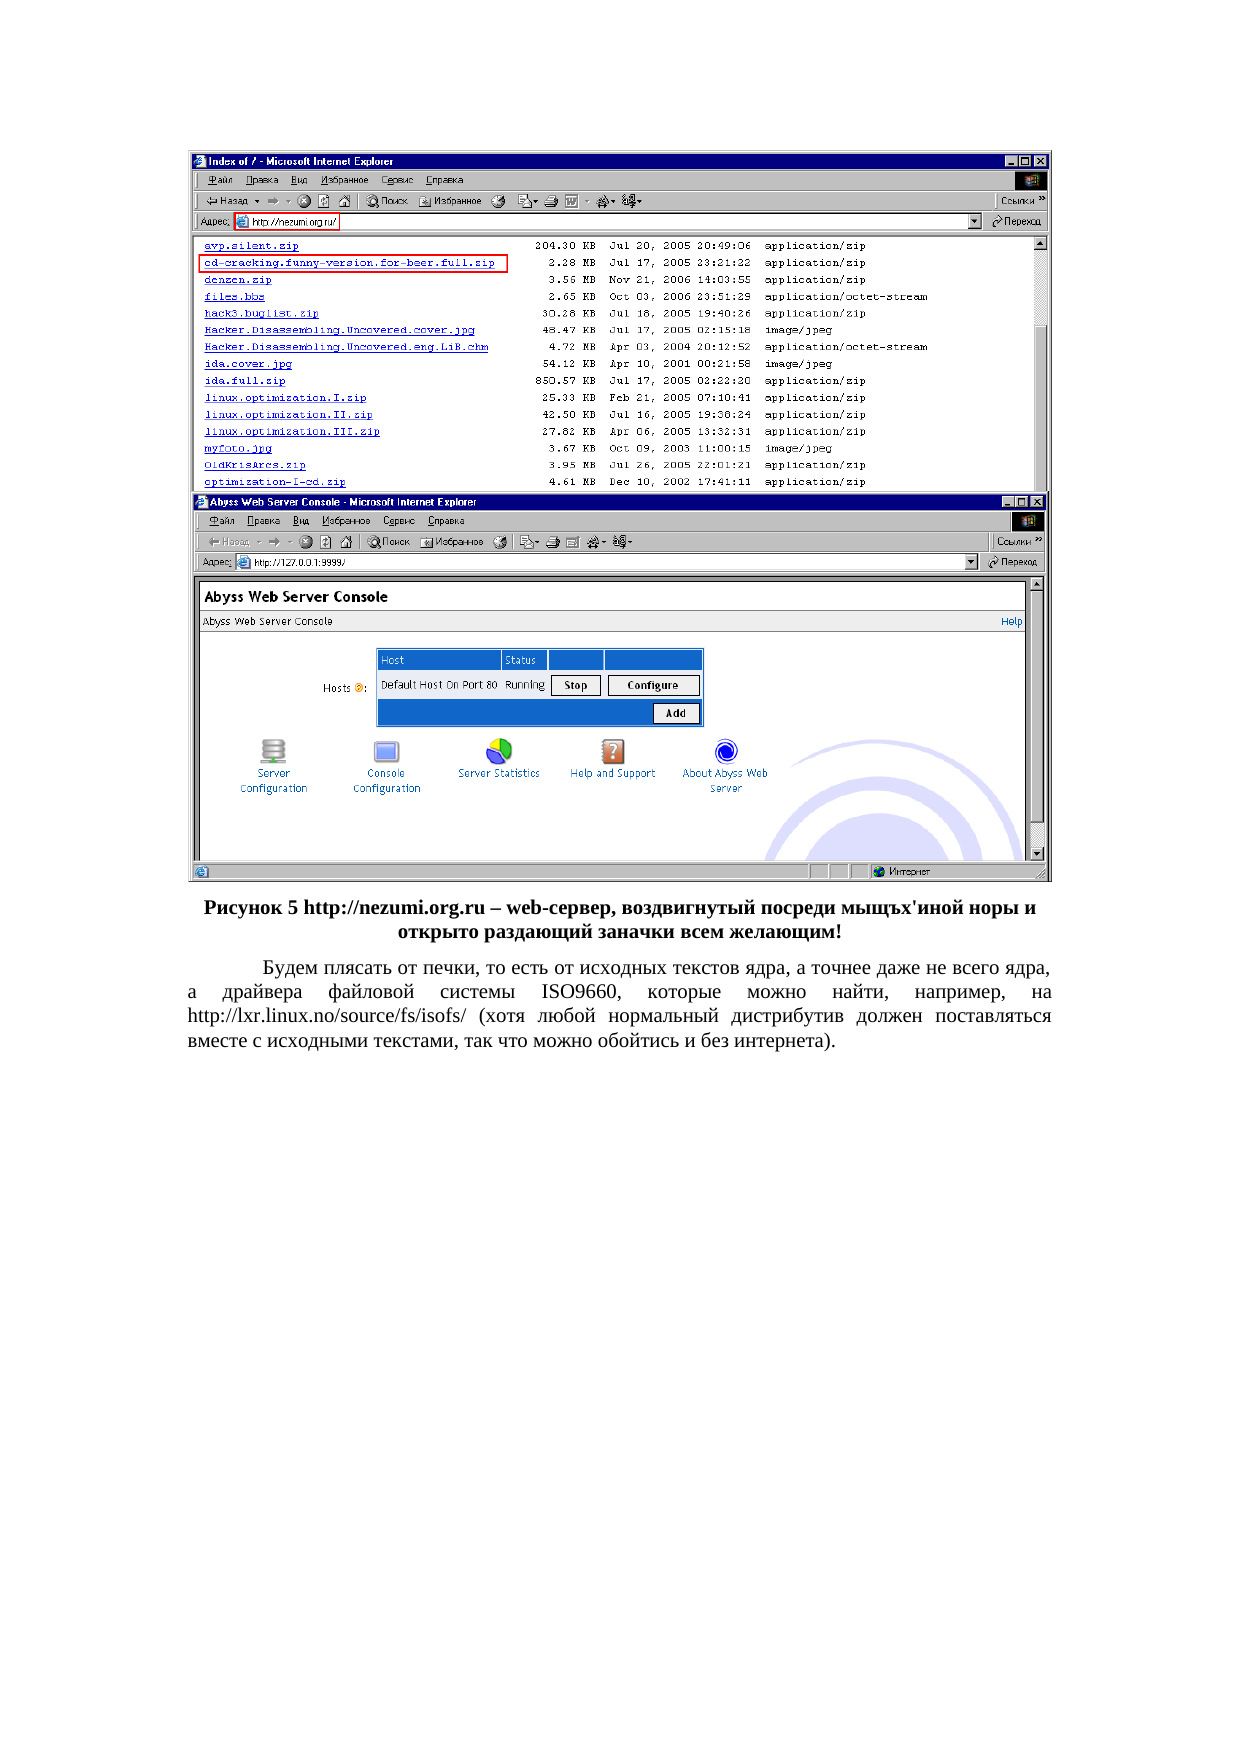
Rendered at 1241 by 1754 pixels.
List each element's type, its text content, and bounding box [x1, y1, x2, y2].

text Рисунок 5 http://nezumi.org.ru – web-сервер, воздвигнутый посреди мыщъх'иной норы и открыто раздающий заначки всем желающим! [187, 895, 1053, 943]
picture [188, 150, 1052, 882]
text Будем плясать от печки, то есть от исходных текстов ядра, а точнее даже не всего ядра, а драйвера файловой системы ISO9660, которые можно найти, например, на http://lxr.linux.no/source/fs/isofs/ (хотя любой нормальный дистрибутив должен поставляться вместе с исходными текстами, так что можно обойтись и без интернета). [187, 955, 1053, 1052]
